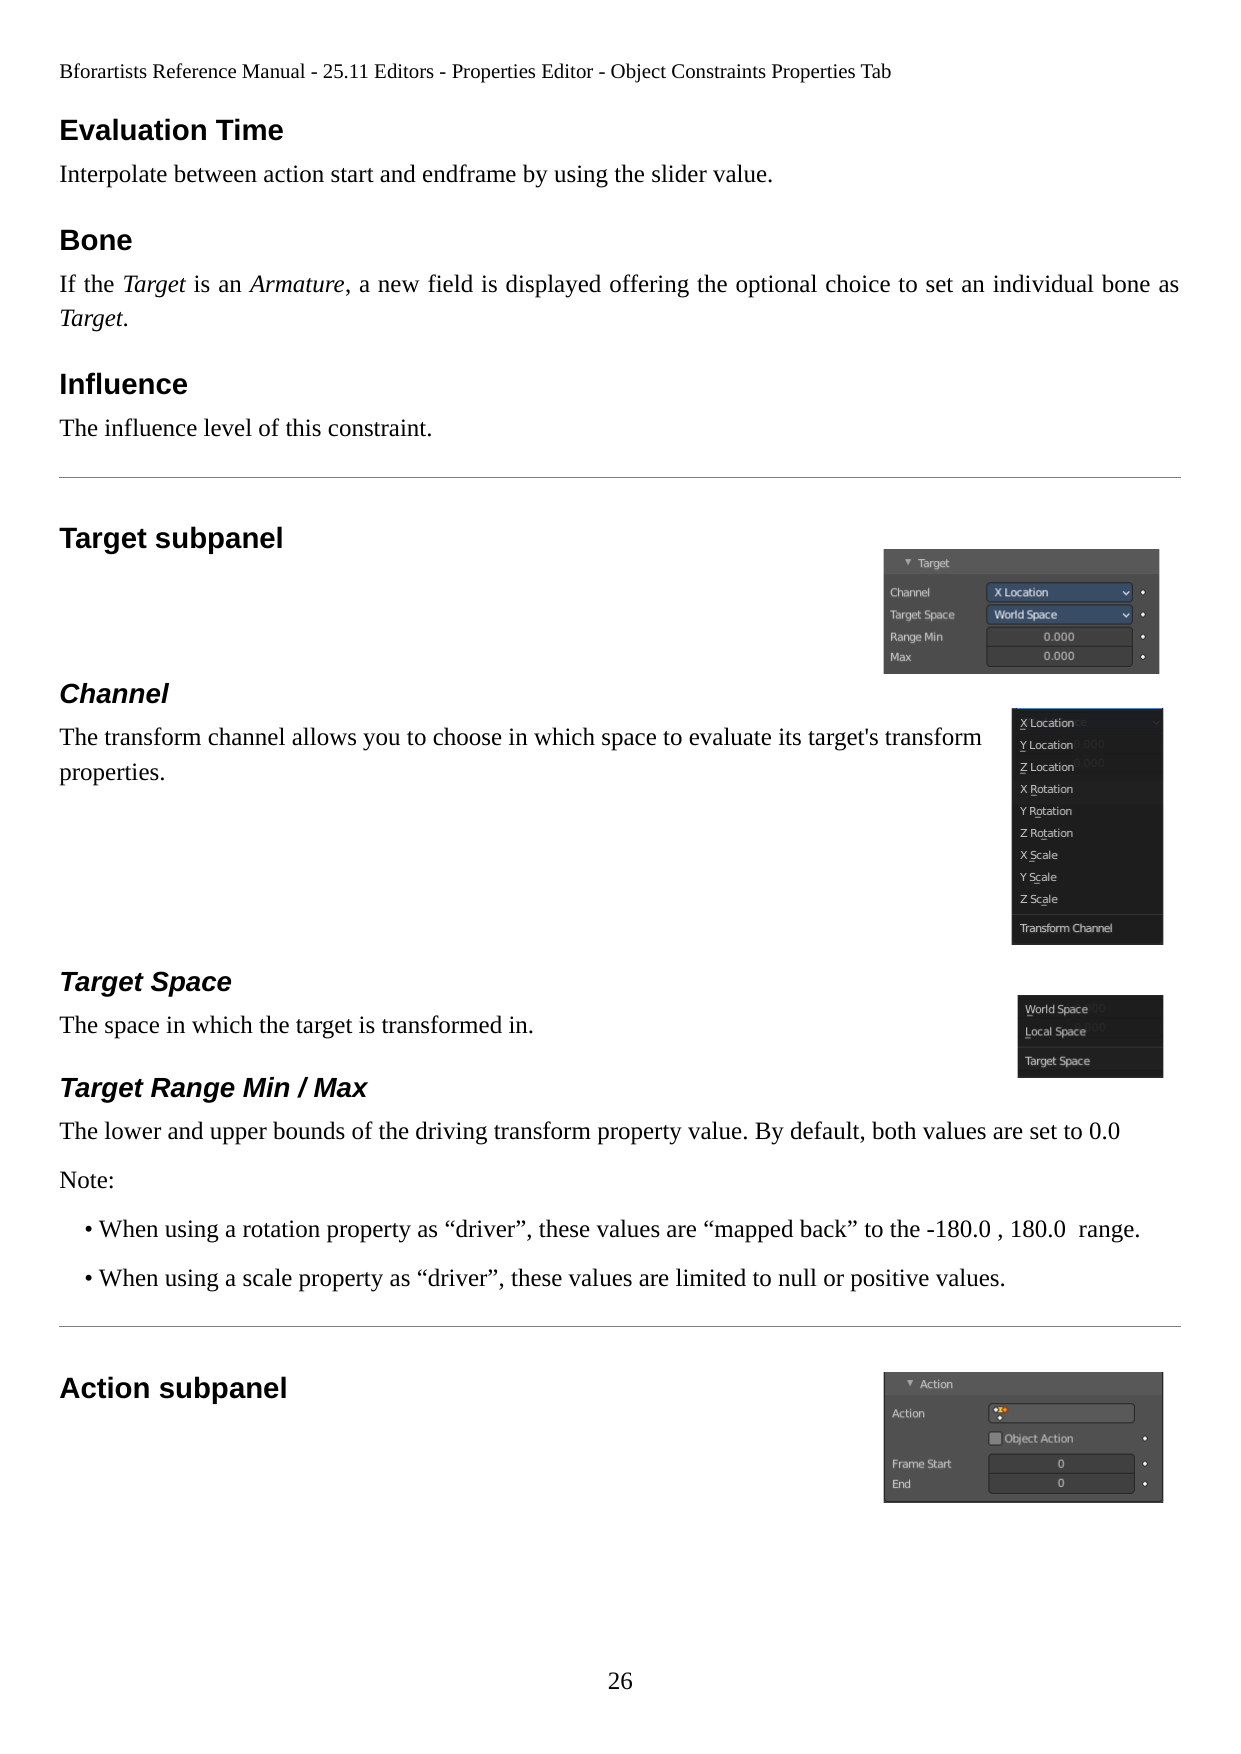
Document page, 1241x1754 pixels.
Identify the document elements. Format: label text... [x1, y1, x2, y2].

subtitle Bone [59, 222, 1181, 256]
text The lower and upper bounds of the driving transform property value. By default, both values are set to 0.0 [59, 1116, 1181, 1144]
subtitle Action subpanel [59, 1371, 1181, 1404]
picture [883, 1372, 1164, 1503]
subtitle Influence [59, 367, 1181, 401]
text If the Target is an Armature, a new field is displayed offering the optional choice to set an individual bone as Target. [59, 269, 1181, 332]
text The influence level of this constraint. [59, 413, 1181, 442]
subtitle Target Space [59, 965, 1181, 997]
text • When using a rotation property as “driver”, these values are “mapped back” to the -180.0 , 180.0 range. [59, 1214, 1181, 1243]
picture [1017, 995, 1164, 1078]
text The space in which the target is transformed in. [59, 1010, 1017, 1038]
text • When using a scale property as “driver”, these values are limited to null or positive values. [59, 1263, 1181, 1292]
text The transform channel allows you to choose in which space to evaluate its target's transform properties. [59, 722, 1011, 785]
subtitle Target subpanel [59, 521, 1181, 555]
picture [1011, 708, 1164, 945]
subtitle Evaluation Time [59, 113, 1181, 146]
picture [883, 549, 1160, 674]
text Note: [59, 1165, 1181, 1193]
text Interpolate between action start and endframe by using the slider value. [59, 159, 1181, 188]
subtitle Target Range Min / Max [59, 1071, 1181, 1103]
subtitle Channel [59, 678, 1181, 710]
